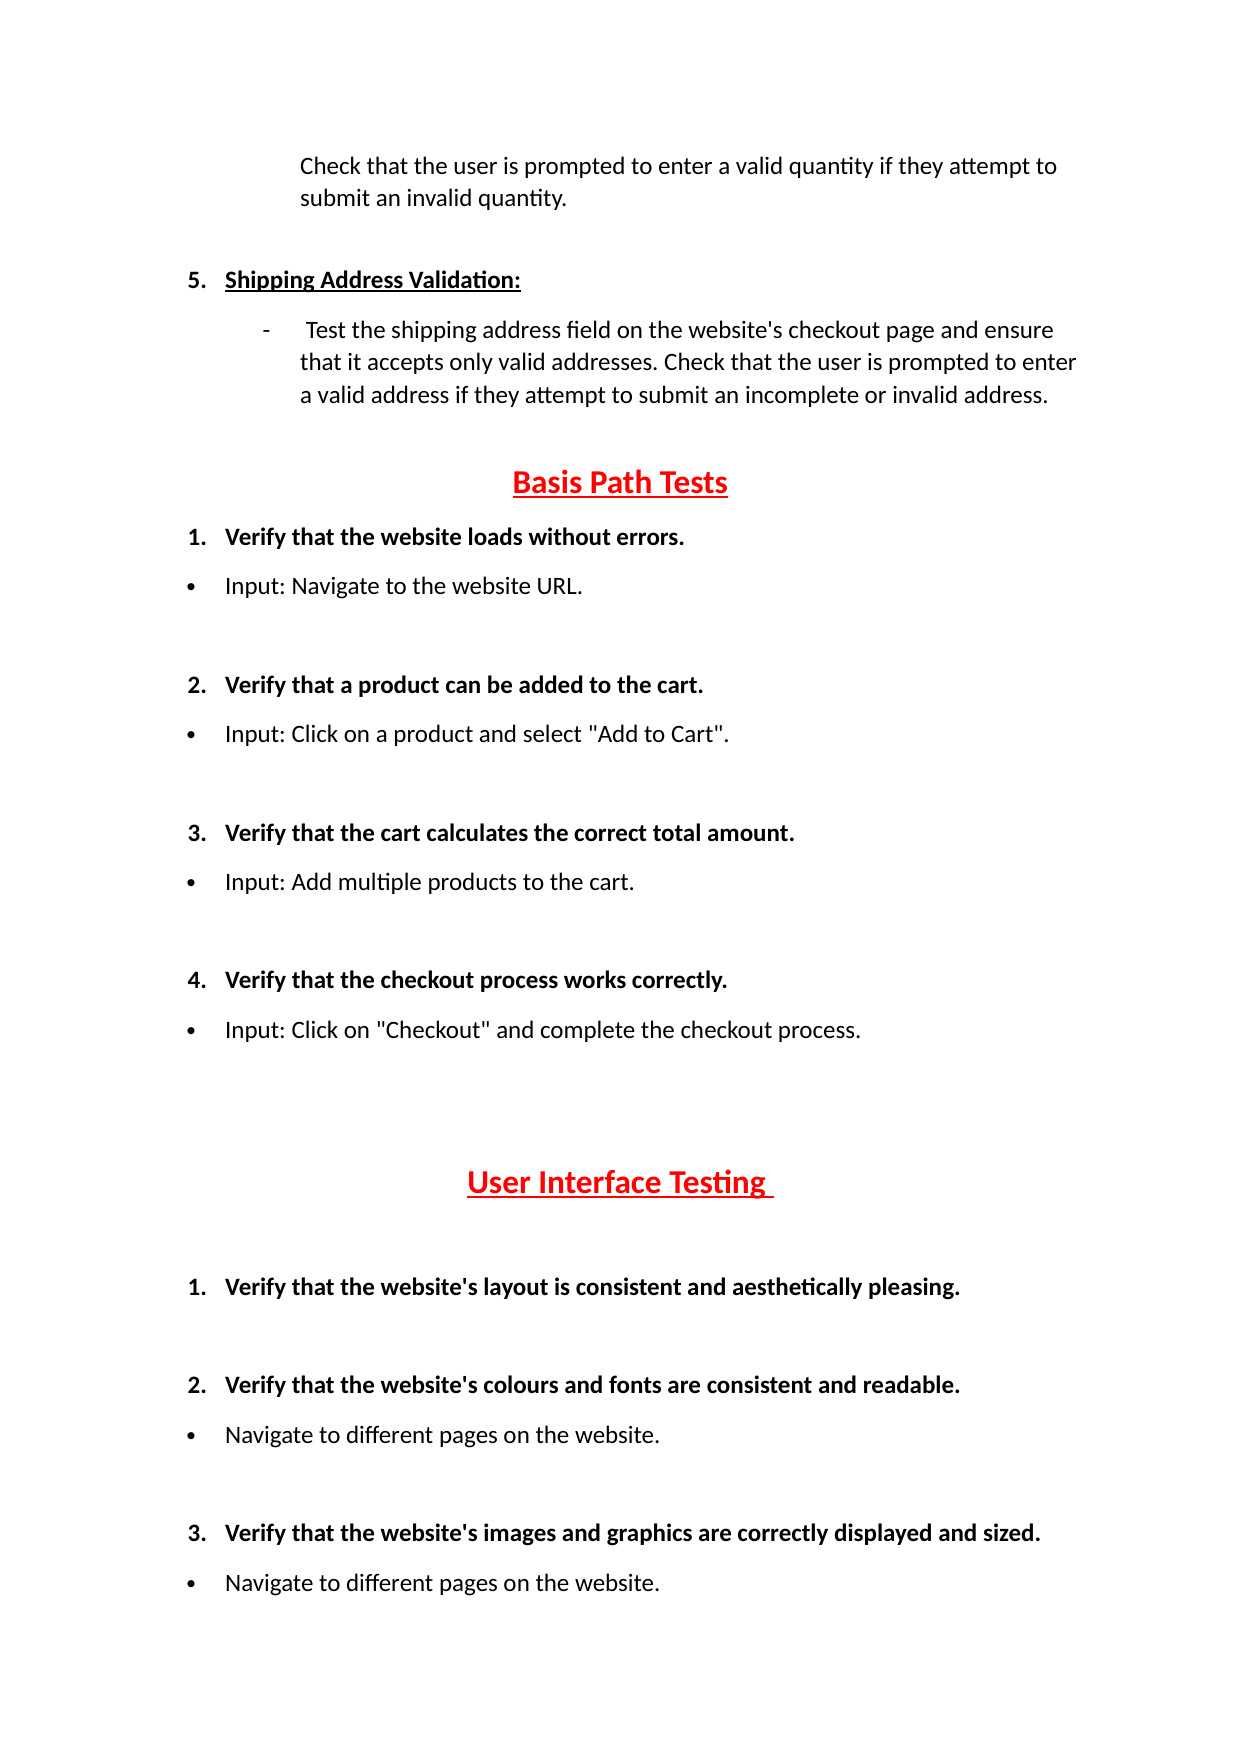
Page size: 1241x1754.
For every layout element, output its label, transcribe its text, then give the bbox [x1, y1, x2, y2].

list Input: Click on "Checkout" and complete the checkout process. [187, 1014, 1090, 1044]
list Verify that the website's images and graphics are correctly displayed and sized. [187, 1517, 1090, 1548]
list Input: Navigate to the website URL. [187, 570, 1090, 601]
list Input: Add multiple products to the cart. [187, 866, 1090, 896]
text User Interface Testing [150, 1162, 1090, 1202]
list Test the shipping address field on the website's checkout page and ensure that it accepts only valid addresses. Check that the user is prompted to enter a valid address if they attempt to submit an incomplete or invalid address. [262, 314, 1090, 409]
list Verify that the website's colours and fonts are consistent and readable. [187, 1369, 1090, 1400]
list Navigate to different pages on the website. [187, 1567, 1090, 1597]
list Verify that the cart calculates the correct total amount. [187, 817, 1090, 847]
list Shipping Address Validation: [187, 264, 1090, 295]
list Verify that the checkout process works correctly. [187, 964, 1090, 995]
list Check that the user is prompted to enter a valid quantity if they attempt to submit an invalid quantity. [262, 150, 1090, 213]
list Verify that a product can be added to the cart. [187, 669, 1090, 699]
list Input: Click on a product and select "Add to Cart". [187, 718, 1090, 749]
text Basis Path Tests [150, 461, 1090, 502]
list Verify that the website's layout is consistent and aesthetically pleasing. [187, 1271, 1090, 1302]
list Verify that the website loads without errors. [187, 521, 1090, 552]
list Navigate to different pages on the website. [187, 1419, 1090, 1449]
